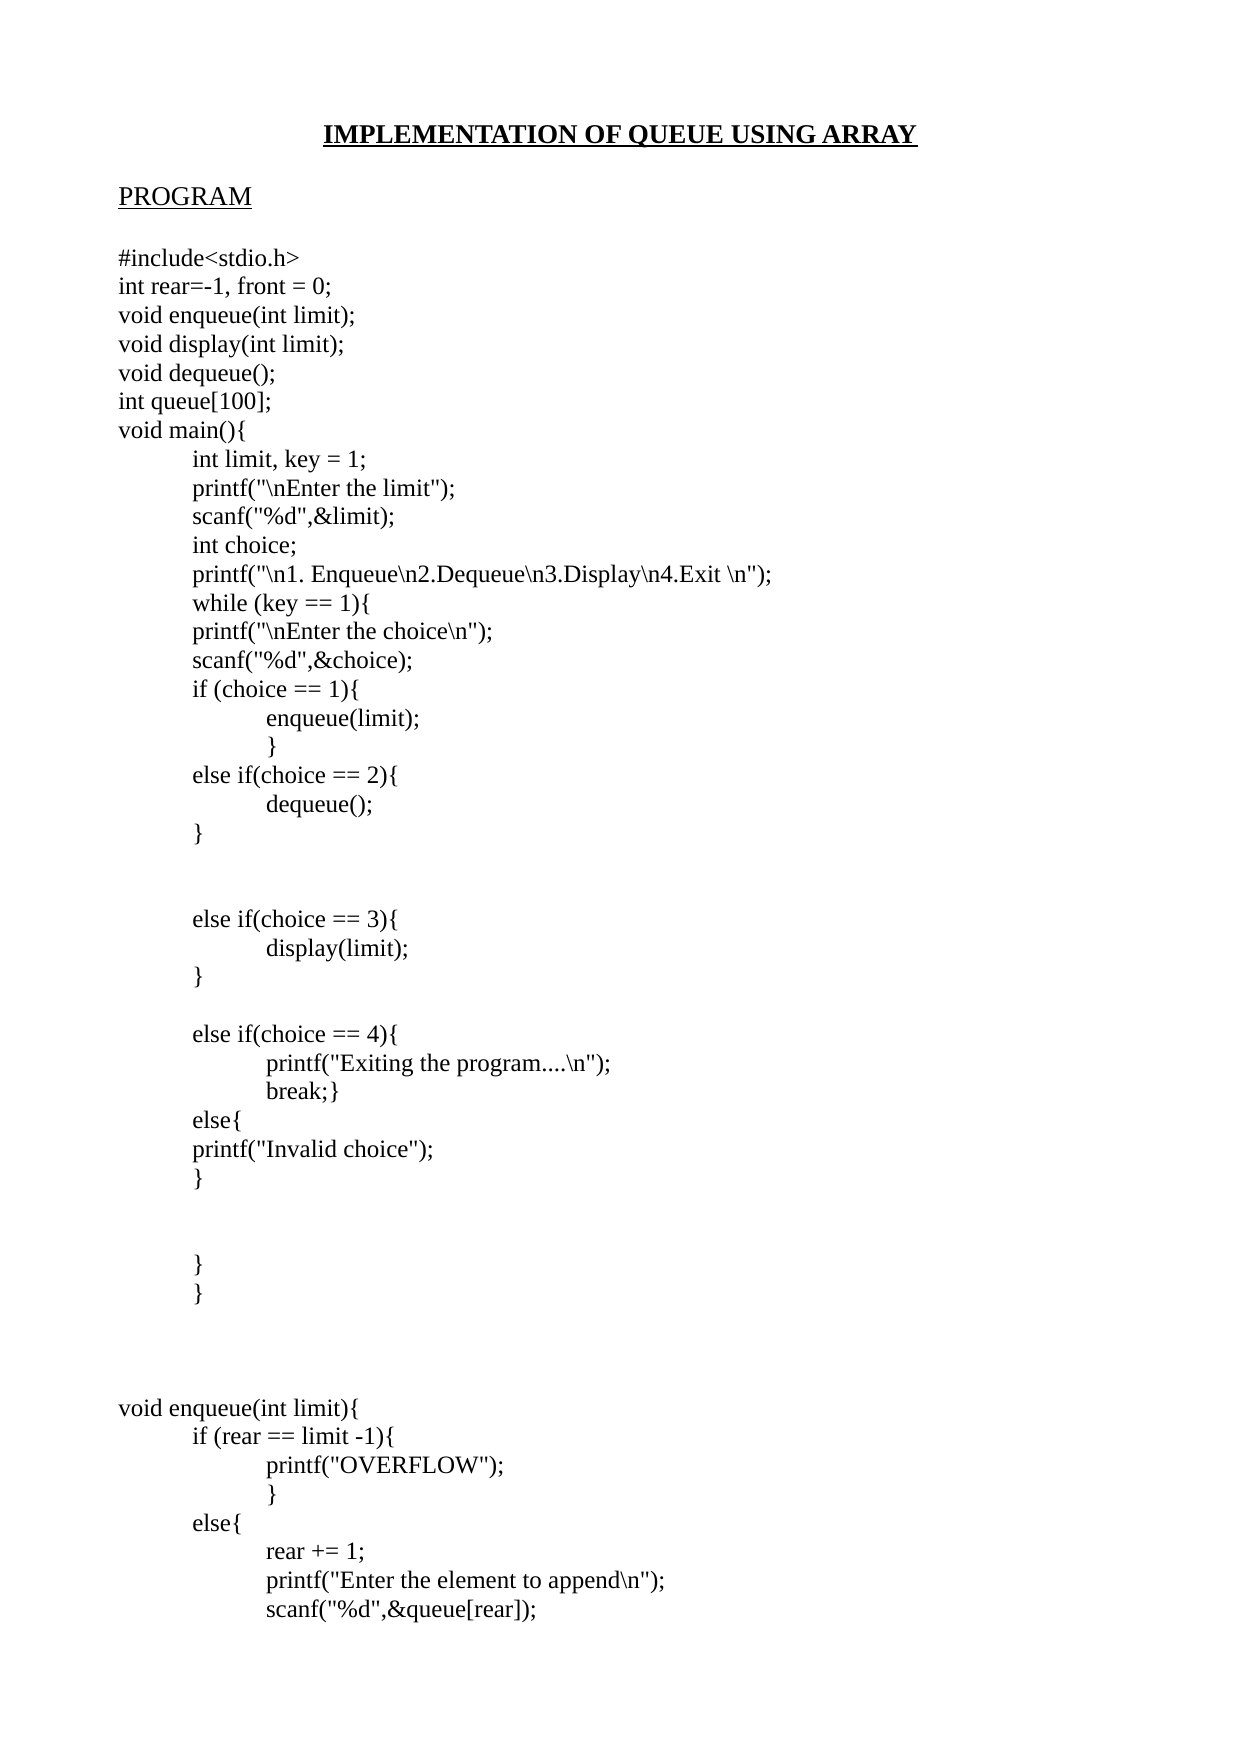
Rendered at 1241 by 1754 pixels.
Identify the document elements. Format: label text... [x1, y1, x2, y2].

text void display(int limit); [118, 329, 1122, 358]
text int rear=-1, front = 0; [118, 271, 1122, 300]
text while (key == 1){ [118, 588, 1122, 616]
text PROGRAM [118, 180, 1122, 212]
text #include<stdio.h> [118, 243, 1122, 271]
text if (rear == limit -1){ [118, 1421, 1122, 1450]
text else{ [118, 1105, 1122, 1134]
text int limit, key = 1; [118, 444, 1122, 473]
text void enqueue(int limit){ [118, 1393, 1122, 1421]
text printf("\n1. Enqueue\n2.Dequeue\n3.Display\n4.Exit \n"); [118, 559, 1122, 588]
text break;} [118, 1076, 1122, 1105]
text } [118, 731, 1122, 760]
text IMPLEMENTATION OF QUEUE USING ARRAY [118, 118, 1122, 149]
text printf("Invalid choice"); [118, 1134, 1122, 1163]
text printf("\nEnter the limit"); [118, 473, 1122, 501]
text scanf("%d",&limit); [118, 501, 1122, 530]
text printf("OVERFLOW"); [118, 1450, 1122, 1479]
text display(limit); [118, 933, 1122, 961]
text printf("Enter the element to append\n"); [118, 1565, 1122, 1594]
text if (choice == 1){ [118, 674, 1122, 703]
text int queue[100]; [118, 386, 1122, 415]
text else{ [118, 1508, 1122, 1536]
text else if(choice == 2){ [118, 760, 1122, 789]
text } [118, 1163, 1122, 1191]
text int choice; [118, 530, 1122, 559]
text enqueue(limit); [118, 703, 1122, 731]
text void main(){ [118, 415, 1122, 444]
text printf("Exiting the program....\n"); [118, 1048, 1122, 1076]
text } [118, 1249, 1122, 1278]
text void dequeue(); [118, 358, 1122, 386]
text } [118, 1479, 1122, 1508]
text rear += 1; [118, 1536, 1122, 1565]
text scanf("%d",&choice); [118, 645, 1122, 674]
text dequeue(); [118, 789, 1122, 818]
text } [118, 961, 1122, 990]
text else if(choice == 3){ [118, 904, 1122, 933]
text } [118, 818, 1122, 846]
text void enqueue(int limit); [118, 300, 1122, 329]
text scanf("%d",&queue[rear]); [118, 1594, 1122, 1623]
text else if(choice == 4){ [118, 1019, 1122, 1048]
text } [118, 1278, 1122, 1306]
text printf("\nEnter the choice\n"); [118, 616, 1122, 645]
